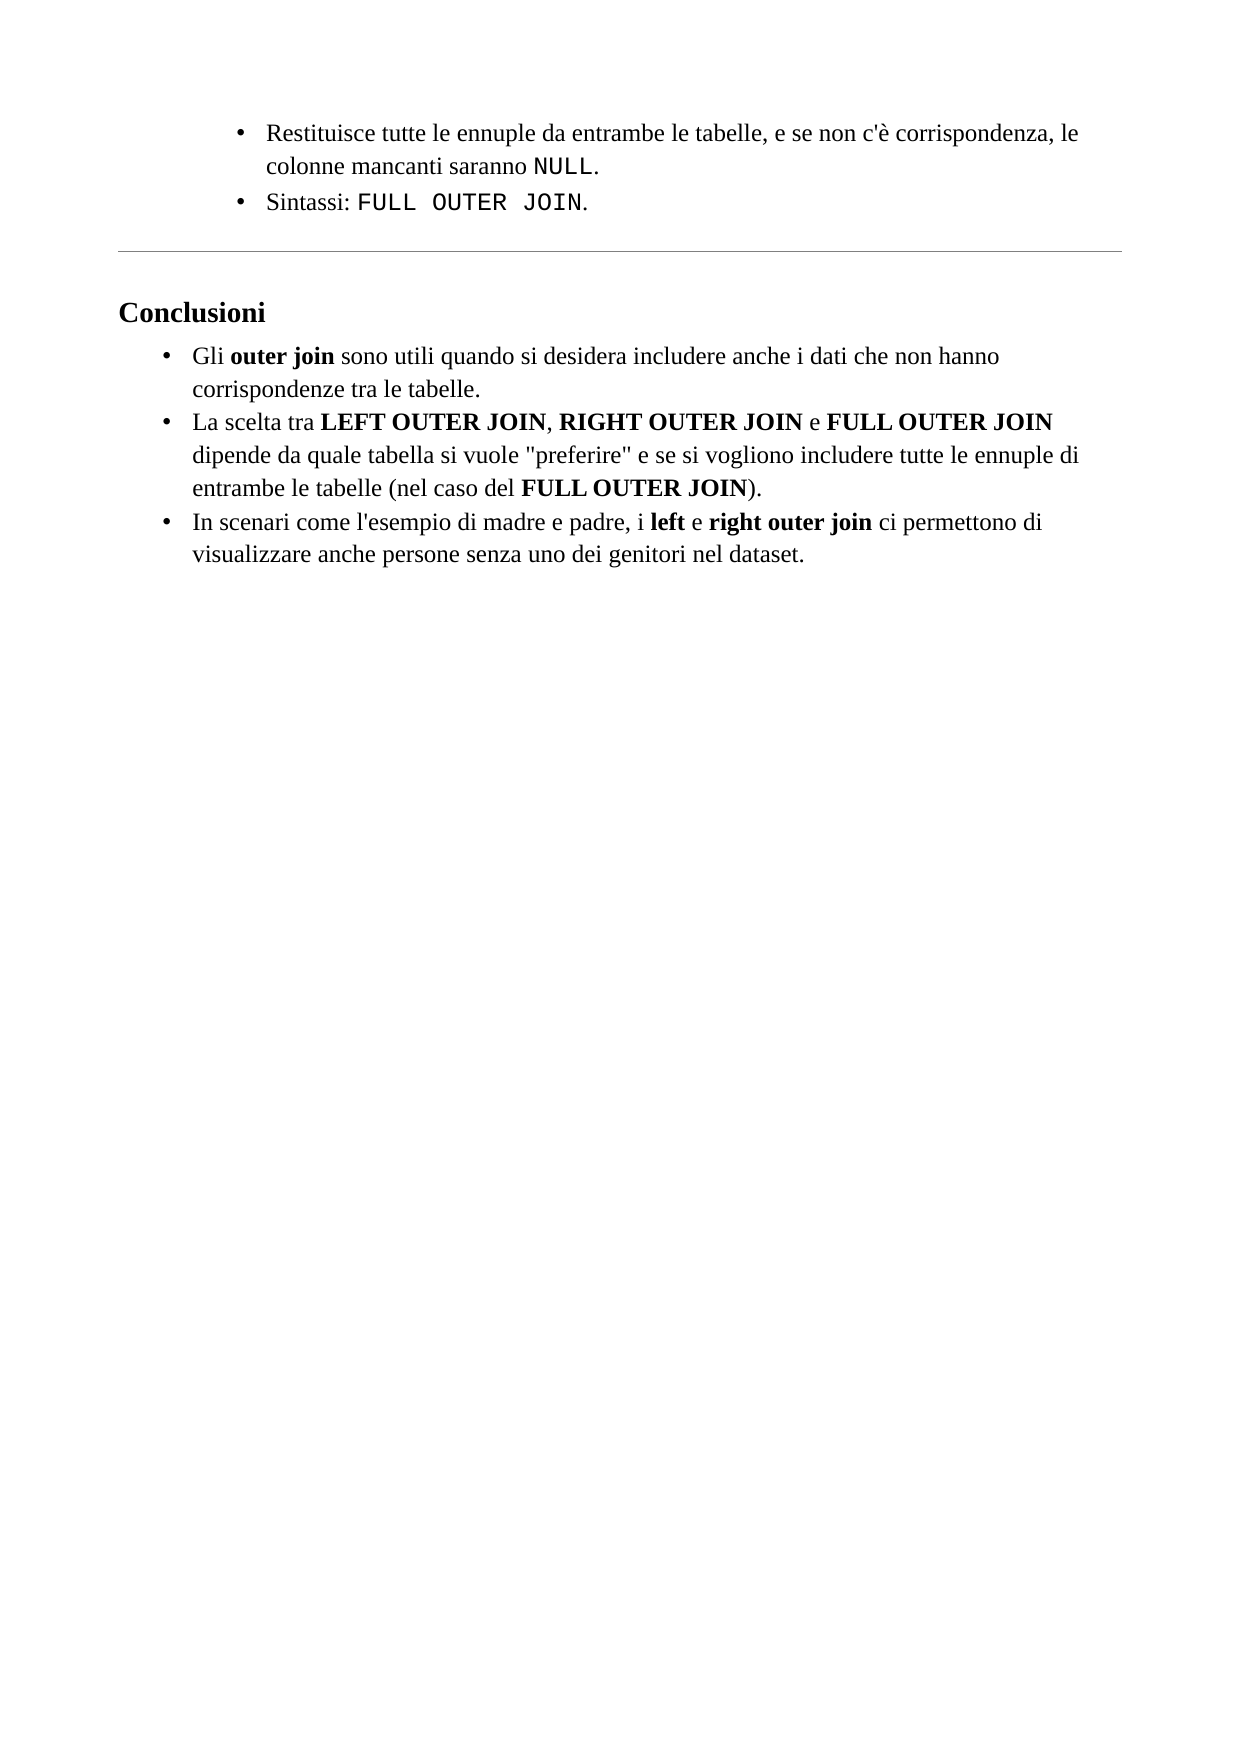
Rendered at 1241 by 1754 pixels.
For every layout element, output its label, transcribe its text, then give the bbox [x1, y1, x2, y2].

list Sintassi: FULL OUTER JOIN. [236, 187, 1122, 217]
list In scenari come l'esempio di madre e padre, i left e right outer join ci permettono di visualizzare anche persone senza uno dei genitori nel dataset. [162, 507, 1122, 568]
subtitle Conclusioni [118, 295, 1122, 329]
list Gli outer join sono utili quando si desidera includere anche i dati che non hanno corrispondenze tra le tabelle. [162, 341, 1122, 403]
list Restituisce tutte le ennuple da entrambe le tabelle, e se non c'è corrispondenza, le colonne mancanti saranno NULL. [236, 118, 1122, 182]
list La scelta tra LEFT OUTER JOIN, RIGHT OUTER JOIN e FULL OUTER JOIN dipende da quale tabella si vuole "preferire" e se si vogliono includere tutte le ennuple di entrambe le tabelle (nel caso del FULL OUTER JOIN). [162, 407, 1122, 502]
